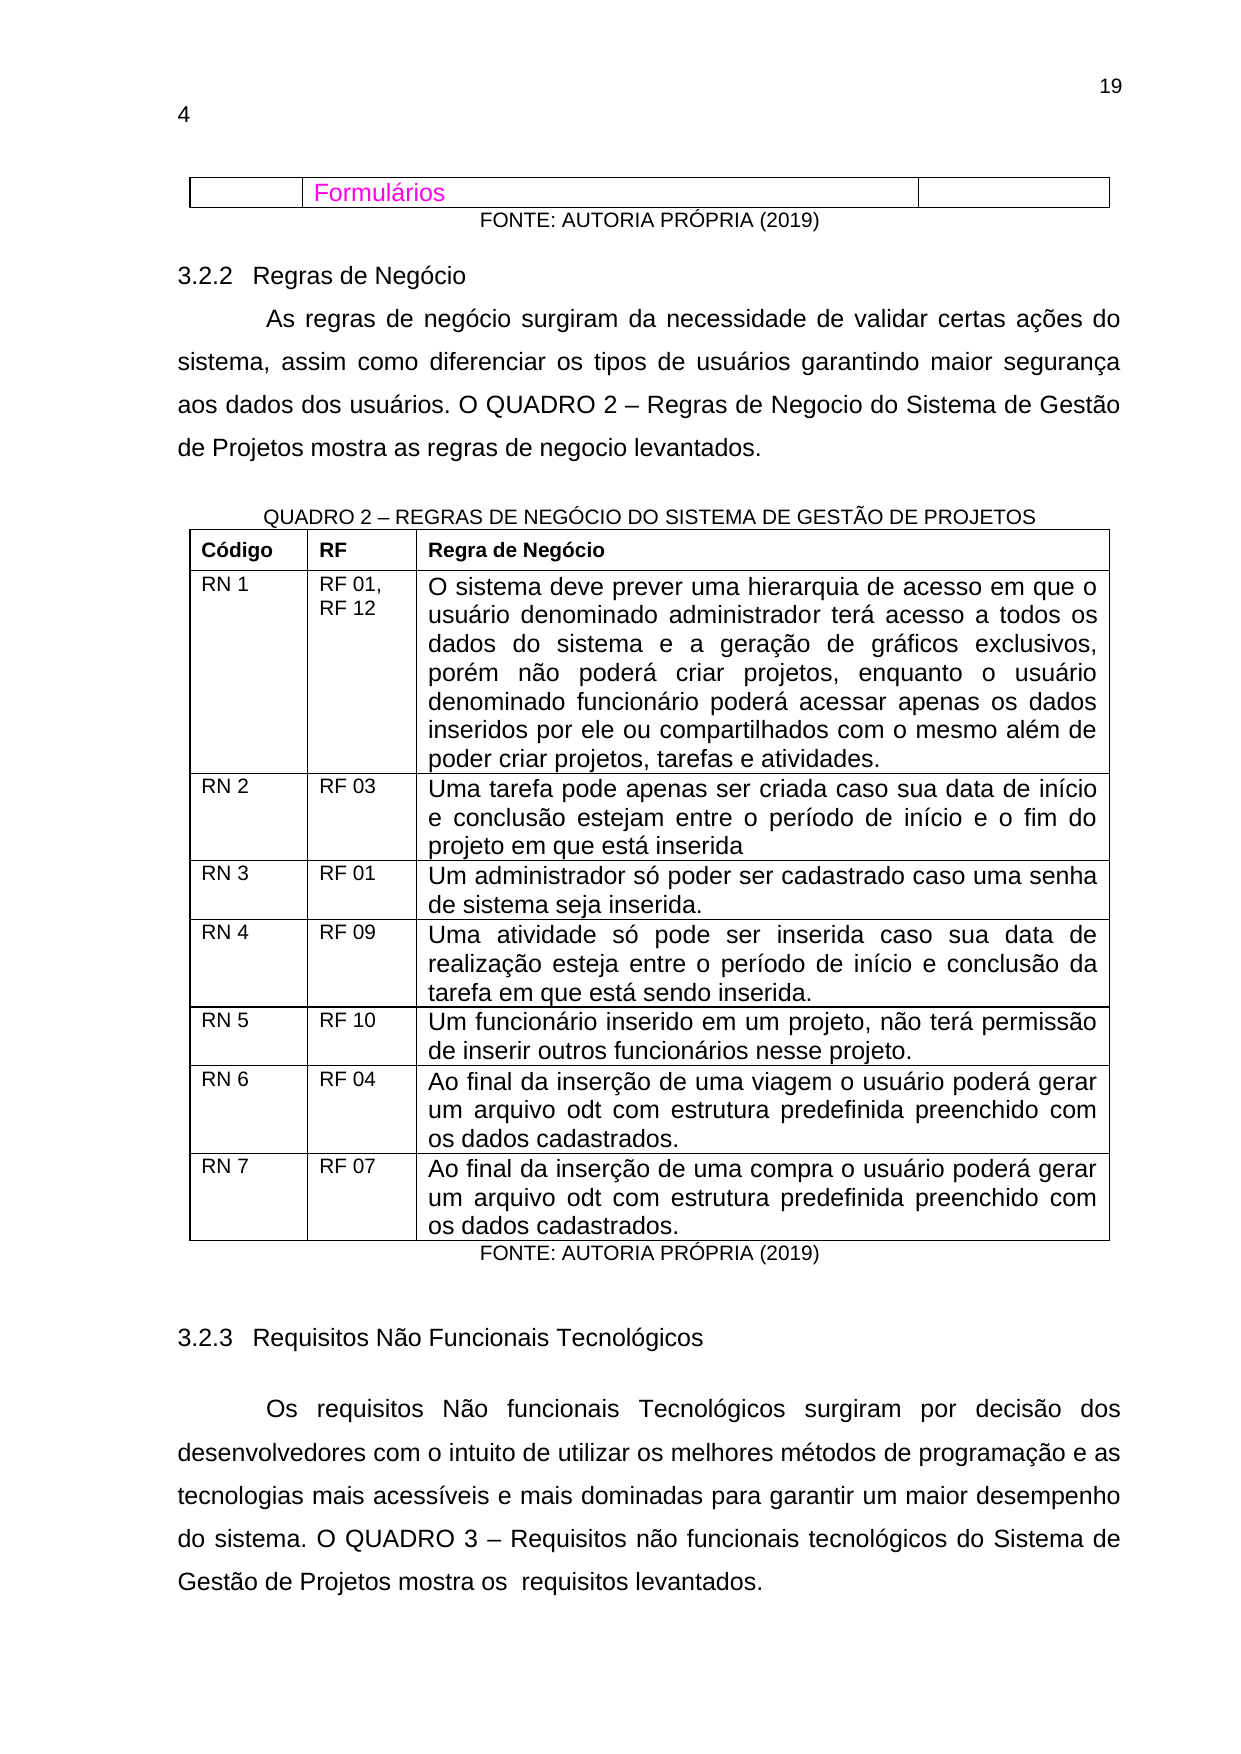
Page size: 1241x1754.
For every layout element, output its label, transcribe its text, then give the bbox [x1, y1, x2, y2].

table_cell Formulários [303, 178, 918, 207]
text Fonte: Autoria própria (2019) [177, 208, 1122, 232]
table_cell O sistema deve prever uma hierarquia de acesso em que o usuário denominado administrador terá acesso a todos os dados do sistema e a geração de gráficos exclusivos, porém não poderá criar projetos, enquanto o usuário denominado funcionário poderá acessar apenas os dados inseridos por ele ou compartilhados com o mesmo além de poder criar projetos, tarefas e atividades. [417, 571, 1109, 773]
table_header RF [308, 530, 416, 570]
table_cell Um funcionário inserido em um projeto, não terá permissão de inserir outros funcionários nesse projeto. [417, 1008, 1109, 1065]
text Quadro 2 – Regras de negócio do sistema de gestão de projetos [177, 505, 1122, 529]
table_cell [191, 178, 302, 207]
table_cell Ao final da inserção de uma viagem o usuário poderá gerar um arquivo odt com estrutura predefinida preenchido com os dados cadastrados. [417, 1066, 1109, 1153]
list Os requisitos Não funcionais Tecnológicos surgiram por decisão dos desenvolvedores com o intuito de utilizar os melhores métodos de programação e as tecnologias mais acessíveis e mais dominadas para garantir um maior desempenho do sistema. O QUADRO 3 – Requisitos não funcionais tecnológicos do Sistema de Gestão de Projetos mostra os requisitos levantados. [177, 1394, 1122, 1596]
table_cell RF 07 [308, 1154, 416, 1240]
table_cell Uma atividade só pode ser inserida caso sua data de realização esteja entre o período de início e conclusão da tarefa em que está sendo inserida. [417, 920, 1109, 1006]
table_cell RF 10 [308, 1008, 416, 1065]
table_header Regra de Negócio [417, 530, 1109, 570]
list As regras de negócio surgiram da necessidade de validar certas ações do sistema, assim como diferenciar os tipos de usuários garantindo maior segurança aos dados dos usuários. O QUADRO 2 – Regras de Negocio do Sistema de Gestão de Projetos mostra as regras de negocio levantados. [177, 304, 1122, 462]
table_cell RF 01 [308, 861, 416, 919]
table_cell Um administrador só poder ser cadastrado caso uma senha de sistema seja inserida. [417, 861, 1109, 919]
text Fonte: Autoria própria (2019) [177, 1241, 1122, 1265]
table_cell RN 2 [191, 774, 307, 860]
table_cell RN 4 [191, 920, 307, 1006]
table_cell RN 1 [191, 571, 307, 773]
table_cell RF 01, RF 12 [308, 571, 416, 773]
table_cell RN 3 [191, 861, 307, 919]
table_cell Uma tarefa pode apenas ser criada caso sua data de início e conclusão estejam entre o período de início e o fim do projeto em que está inserida [417, 774, 1109, 860]
table_cell RN 6 [191, 1066, 307, 1153]
table_cell [919, 178, 1109, 207]
table_cell RF 09 [308, 920, 416, 1006]
subtitle Regras de Negócio [177, 261, 1122, 289]
table_cell Ao final da inserção de uma compra o usuário poderá gerar um arquivo odt com estrutura predefinida preenchido com os dados cadastrados. [417, 1154, 1109, 1240]
table_header Código [191, 530, 307, 570]
subtitle Requisitos Não Funcionais Tecnológicos [177, 1322, 1122, 1351]
table_cell RF 04 [308, 1066, 416, 1153]
table_cell RN 7 [191, 1154, 307, 1240]
table_cell RF 03 [308, 774, 416, 860]
table_cell RN 5 [191, 1008, 307, 1065]
